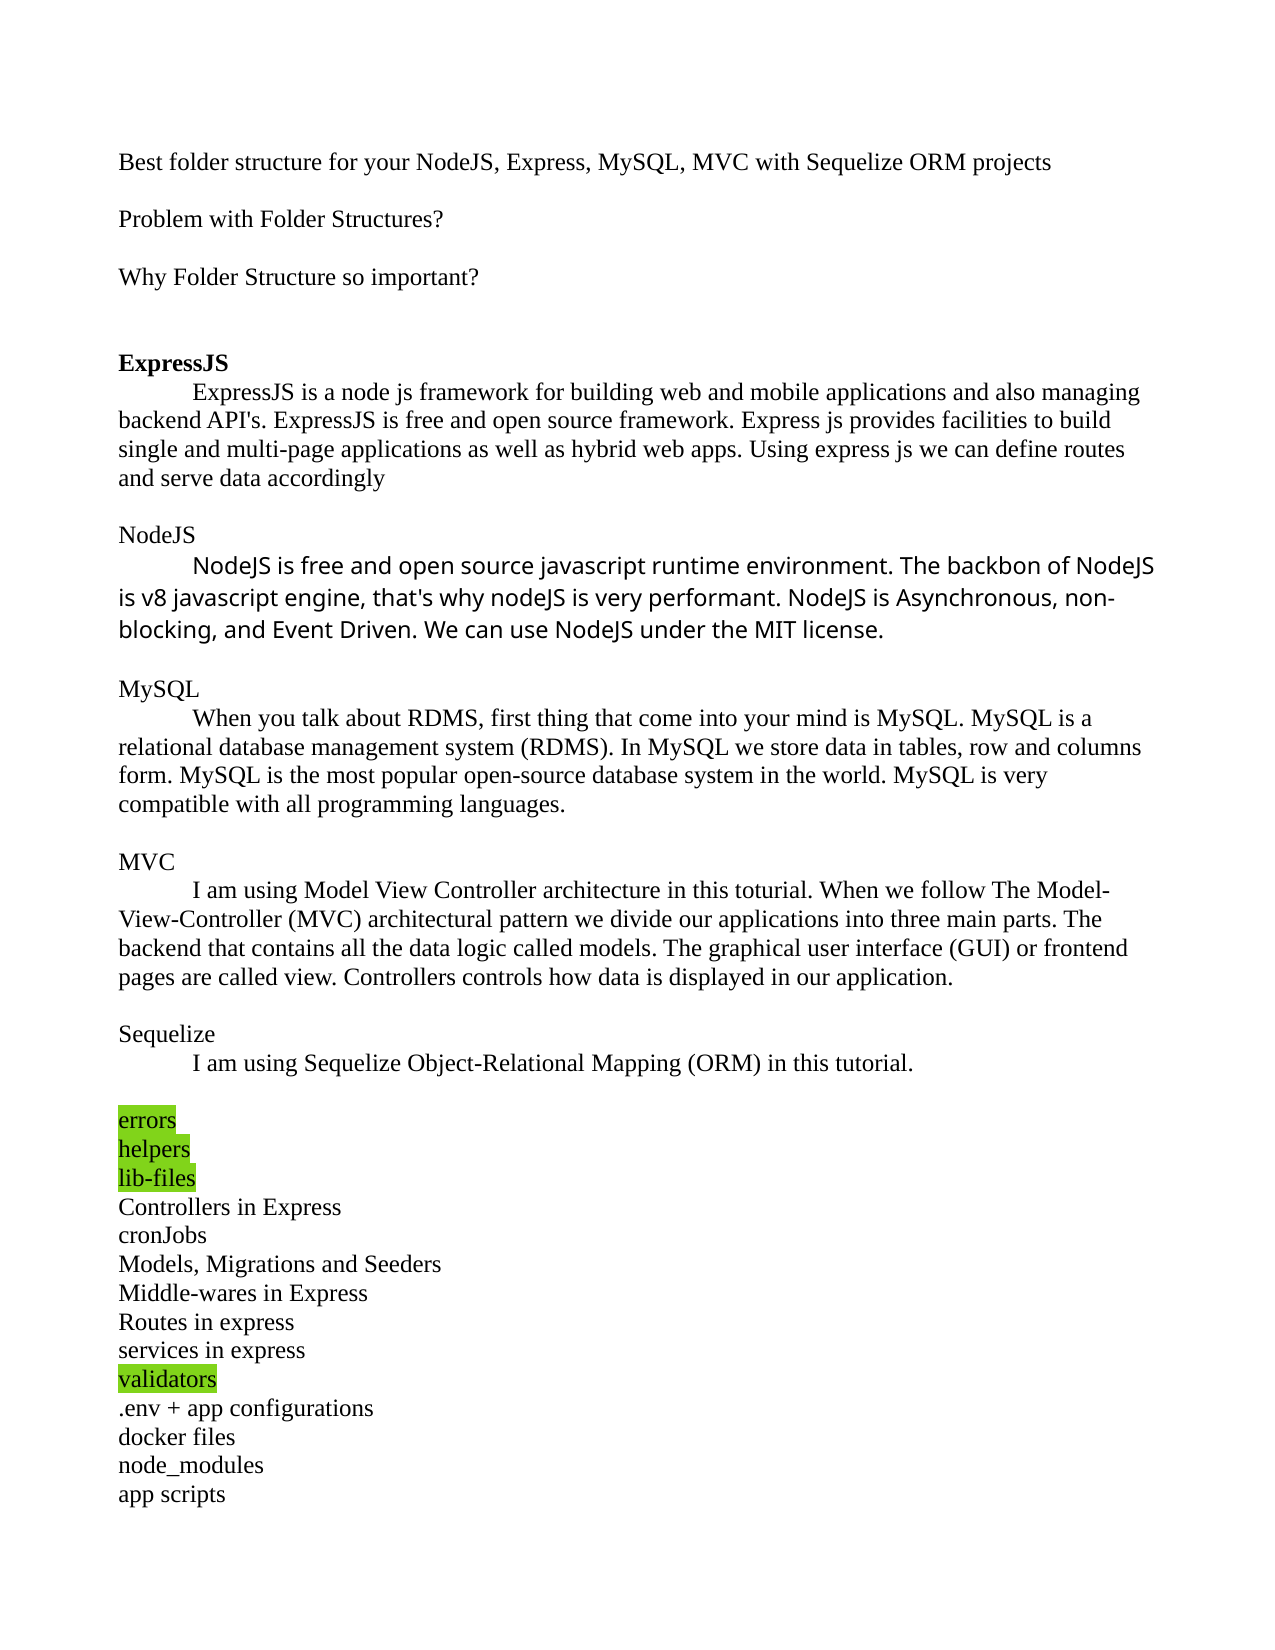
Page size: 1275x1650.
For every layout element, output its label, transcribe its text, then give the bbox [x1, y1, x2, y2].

text helpers [118, 1134, 1157, 1163]
text docker files [118, 1422, 1157, 1450]
text errors [118, 1105, 1157, 1134]
text When you talk about RDMS, first thing that come into your mind is MySQL. MySQL is a relational database management system (RDMS). In MySQL we store data in tables, row and columns form. MySQL is the most popular open-source database system in the world. MySQL is very compatible with all programming languages. [118, 703, 1157, 818]
text Routes in express [118, 1307, 1157, 1335]
text Best folder structure for your NodeJS, Express, MySQL, MVC with Sequelize ORM projects [118, 147, 1157, 176]
text NodeJS [118, 521, 1157, 549]
text MVC [118, 847, 1157, 875]
text ExpressJS is a node js framework for building web and mobile applications and also managing backend API's. ExpressJS is free and open source framework. Express js provides facilities to build single and multi-page applications as well as hybrid web apps. Using express js we can define routes and serve data accordingly [118, 377, 1157, 492]
text NodeJS is free and open source javascript runtime environment. The backbon of NodeJS is v8 javascript engine, that's why nodeJS is very performant. NodeJS is Asynchronous, non-blocking, and Event Driven. We can use NodeJS under the MIT license. [118, 549, 1157, 645]
text I am using Sequelize Object-Relational Mapping (ORM) in this tutorial. [118, 1048, 1157, 1077]
text Middle-wares in Express [118, 1278, 1157, 1307]
text Problem with Folder Structures? [118, 204, 1157, 233]
text validators [118, 1364, 1157, 1393]
text app scripts [118, 1479, 1157, 1508]
text Why Folder Structure so important? [118, 262, 1157, 291]
text lib-files [118, 1163, 1157, 1192]
text services in express [118, 1335, 1157, 1364]
text .env + app configurations [118, 1393, 1157, 1422]
text cronJobs [118, 1220, 1157, 1249]
text Sequelize [118, 1019, 1157, 1048]
text node_modules [118, 1450, 1157, 1479]
text Models, Migrations and Seeders [118, 1249, 1157, 1278]
text Controllers in Express [118, 1192, 1157, 1220]
text I am using Model View Controller architecture in this toturial. When we follow The Model-View-Controller (MVC) architectural pattern we divide our applications into three main parts. The backend that contains all the data logic called models. The graphical user interface (GUI) or frontend pages are called view. Controllers controls how data is displayed in our application. [118, 875, 1157, 990]
text MySQL [118, 674, 1157, 703]
text ExpressJS [118, 348, 1157, 377]
